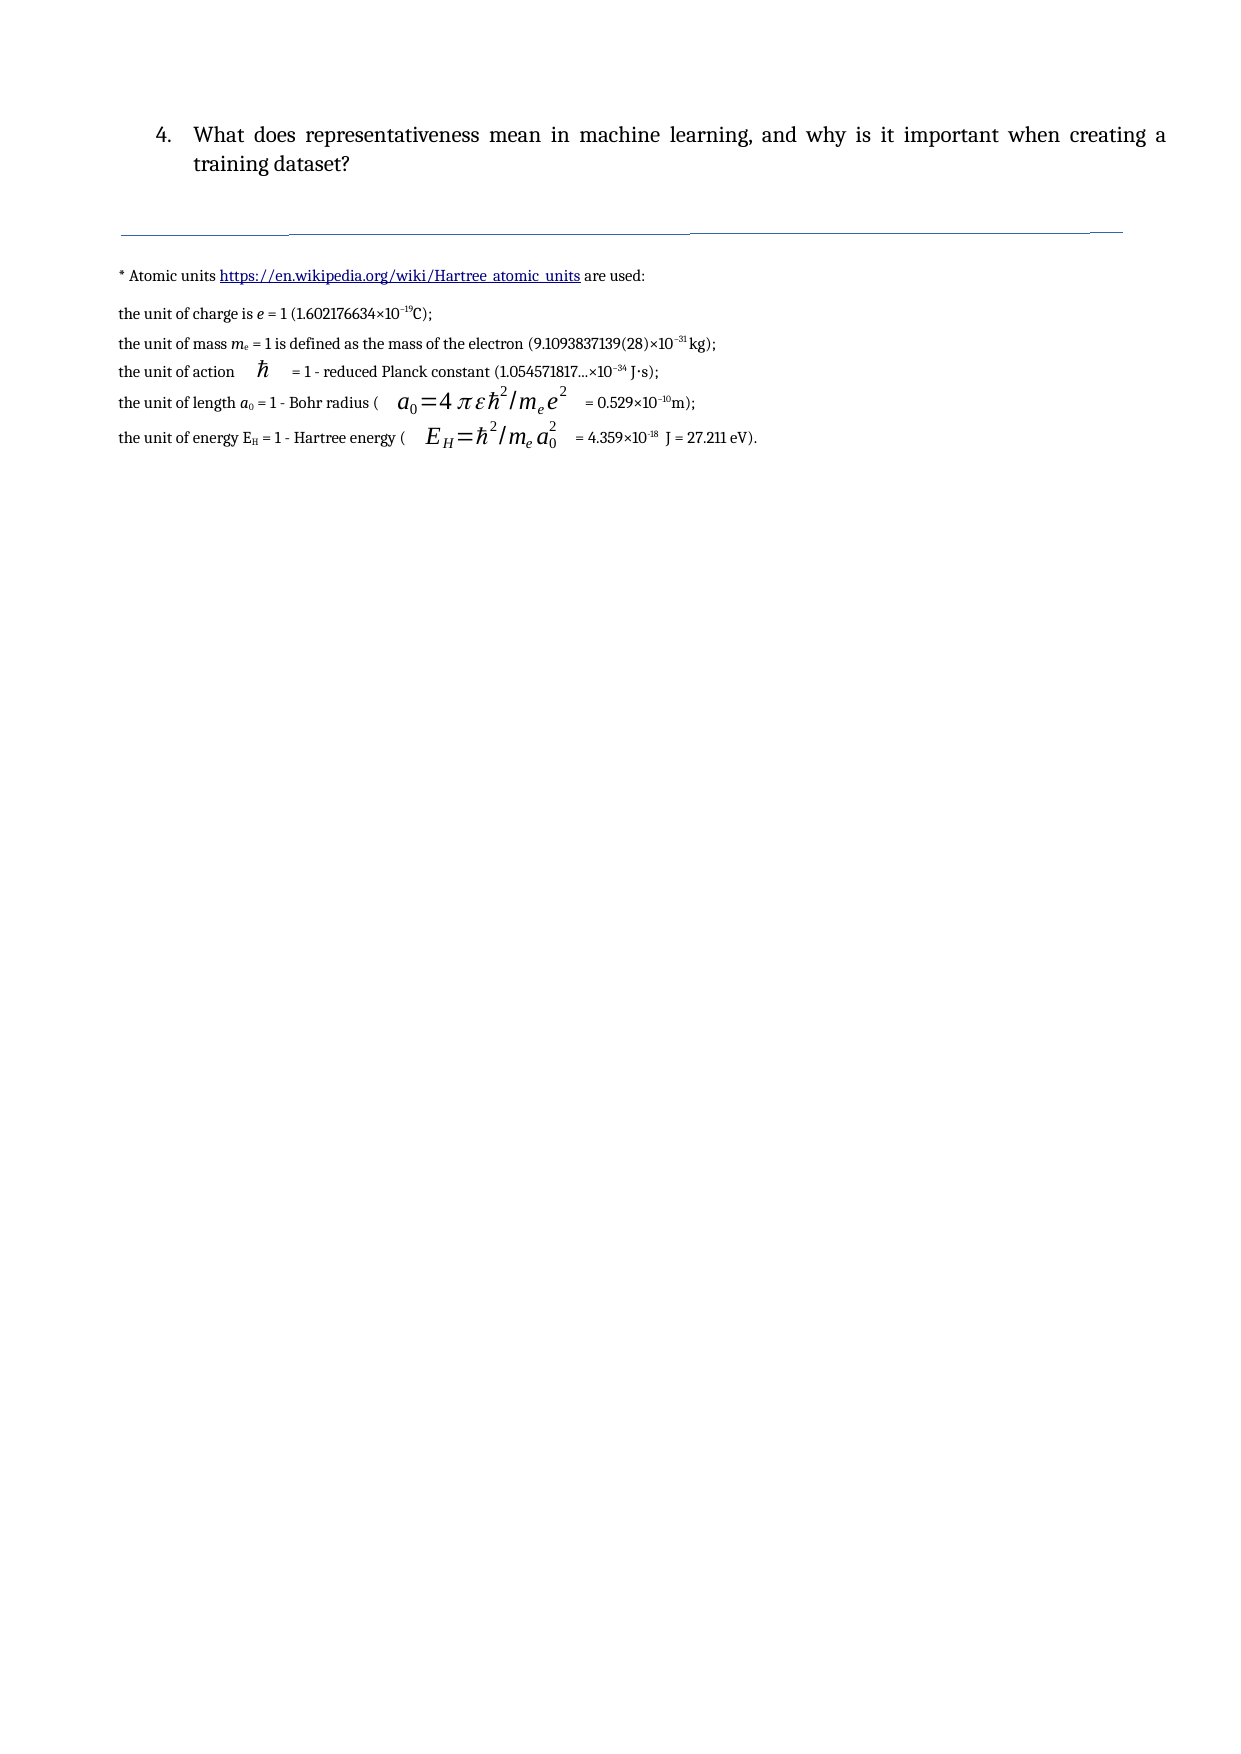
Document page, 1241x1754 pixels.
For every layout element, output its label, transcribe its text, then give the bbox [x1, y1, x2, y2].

text the unit of action = 1 - reduced Planck constant (1.054571817...×10−34 J⋅s); [118, 353, 1169, 383]
list What does representativeness mean in machine learning, and why is it important when creating a training dataset? [156, 118, 1169, 177]
text the unit of energy EH = 1 - Hartree energy (= 4.359×10-18 J = 27.211 eV). [118, 418, 1169, 453]
text the unit of charge is e = 1 (1.602176634×10−19C); [118, 304, 1169, 323]
text the unit of length a0 = 1 - Bohr radius (= 0.529×10−10m); [118, 383, 1169, 418]
text * Atomic units https://en.wikipedia.org/wiki/Hartree_atomic_units are used: [118, 266, 1169, 285]
text the unit of mass me = 1 is defined as the mass of the electron (9.1093837139(28)×10−31 kg); [118, 323, 1169, 353]
